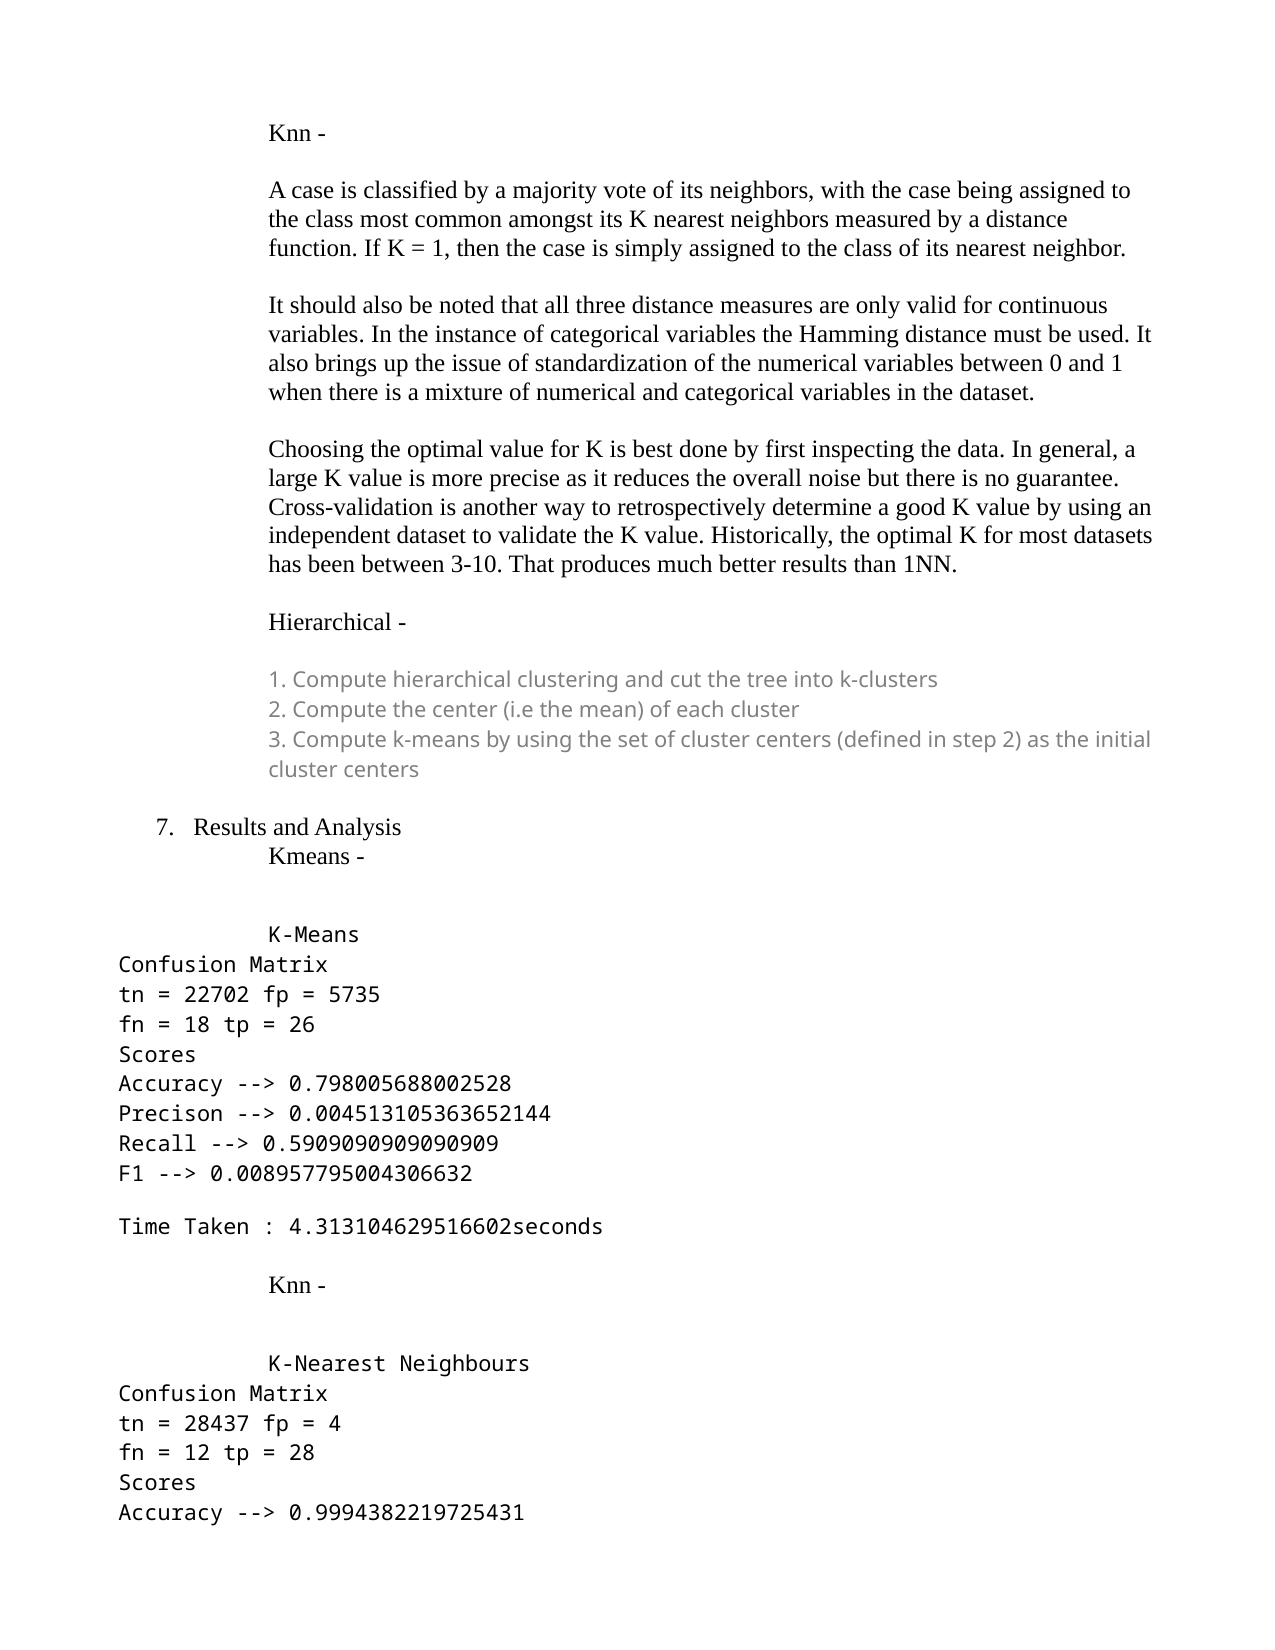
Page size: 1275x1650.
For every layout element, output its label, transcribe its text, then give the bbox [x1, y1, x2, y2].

list Kmeans - [268, 841, 1157, 870]
text Recall --> 0.5909090909090909 [118, 1128, 1157, 1158]
list Choosing the optimal value for K is best done by first inspecting the data. In general, a large K value is more precise as it reduces the overall noise but there is no guarantee. Cross-validation is another way to retrospectively determine a good K value by using an independent dataset to validate the K value. Historically, the optimal K for most datasets has been between 3-10. That produces much better results than 1NN. [268, 434, 1157, 578]
text Accuracy --> 0.798005688002528 [118, 1068, 1157, 1098]
text F1 --> 0.008957795004306632 [118, 1158, 1157, 1187]
text Scores [118, 1038, 1157, 1068]
list Knn - [268, 118, 1157, 147]
list Results and Analysis [156, 812, 1157, 841]
text fn = 18 tp = 26 [118, 1009, 1157, 1038]
list 1. Compute hierarchical clustering and cut the tree into k-clusters [268, 664, 1157, 694]
list A case is classified by a majority vote of its neighbors, with the case being assigned to the class most common amongst its K nearest neighbors measured by a distance function. If K = 1, then the case is simply assigned to the class of its nearest neighbor. [268, 176, 1157, 262]
text K-Means [268, 919, 1157, 949]
list 2. Compute the center (i.e the mean) of each cluster [268, 694, 1157, 724]
text Scores [118, 1467, 1157, 1497]
text tn = 28437 fp = 4 [118, 1408, 1157, 1437]
text K-Nearest Neighbours [268, 1348, 1157, 1378]
text tn = 22702 fp = 5735 [118, 979, 1157, 1009]
text Confusion Matrix [118, 949, 1157, 979]
list It should also be noted that all three distance measures are only valid for continuous variables. In the instance of categorical variables the Hamming distance must be used. It also brings up the issue of standardization of the numerical variables between 0 and 1 when there is a mixture of numerical and categorical variables in the dataset. [268, 291, 1157, 406]
text Time Taken : 4.313104629516602seconds [118, 1211, 1157, 1241]
list Hierarchical - [268, 607, 1157, 636]
text fn = 12 tp = 28 [118, 1437, 1157, 1467]
text Accuracy --> 0.9994382219725431 [118, 1497, 1157, 1527]
text Confusion Matrix [118, 1378, 1157, 1408]
text Precison --> 0.004513105363652144 [118, 1098, 1157, 1128]
list 3. Compute k-means by using the set of cluster centers (defined in step 2) as the initial cluster centers [268, 724, 1157, 783]
list Knn - [268, 1270, 1157, 1298]
